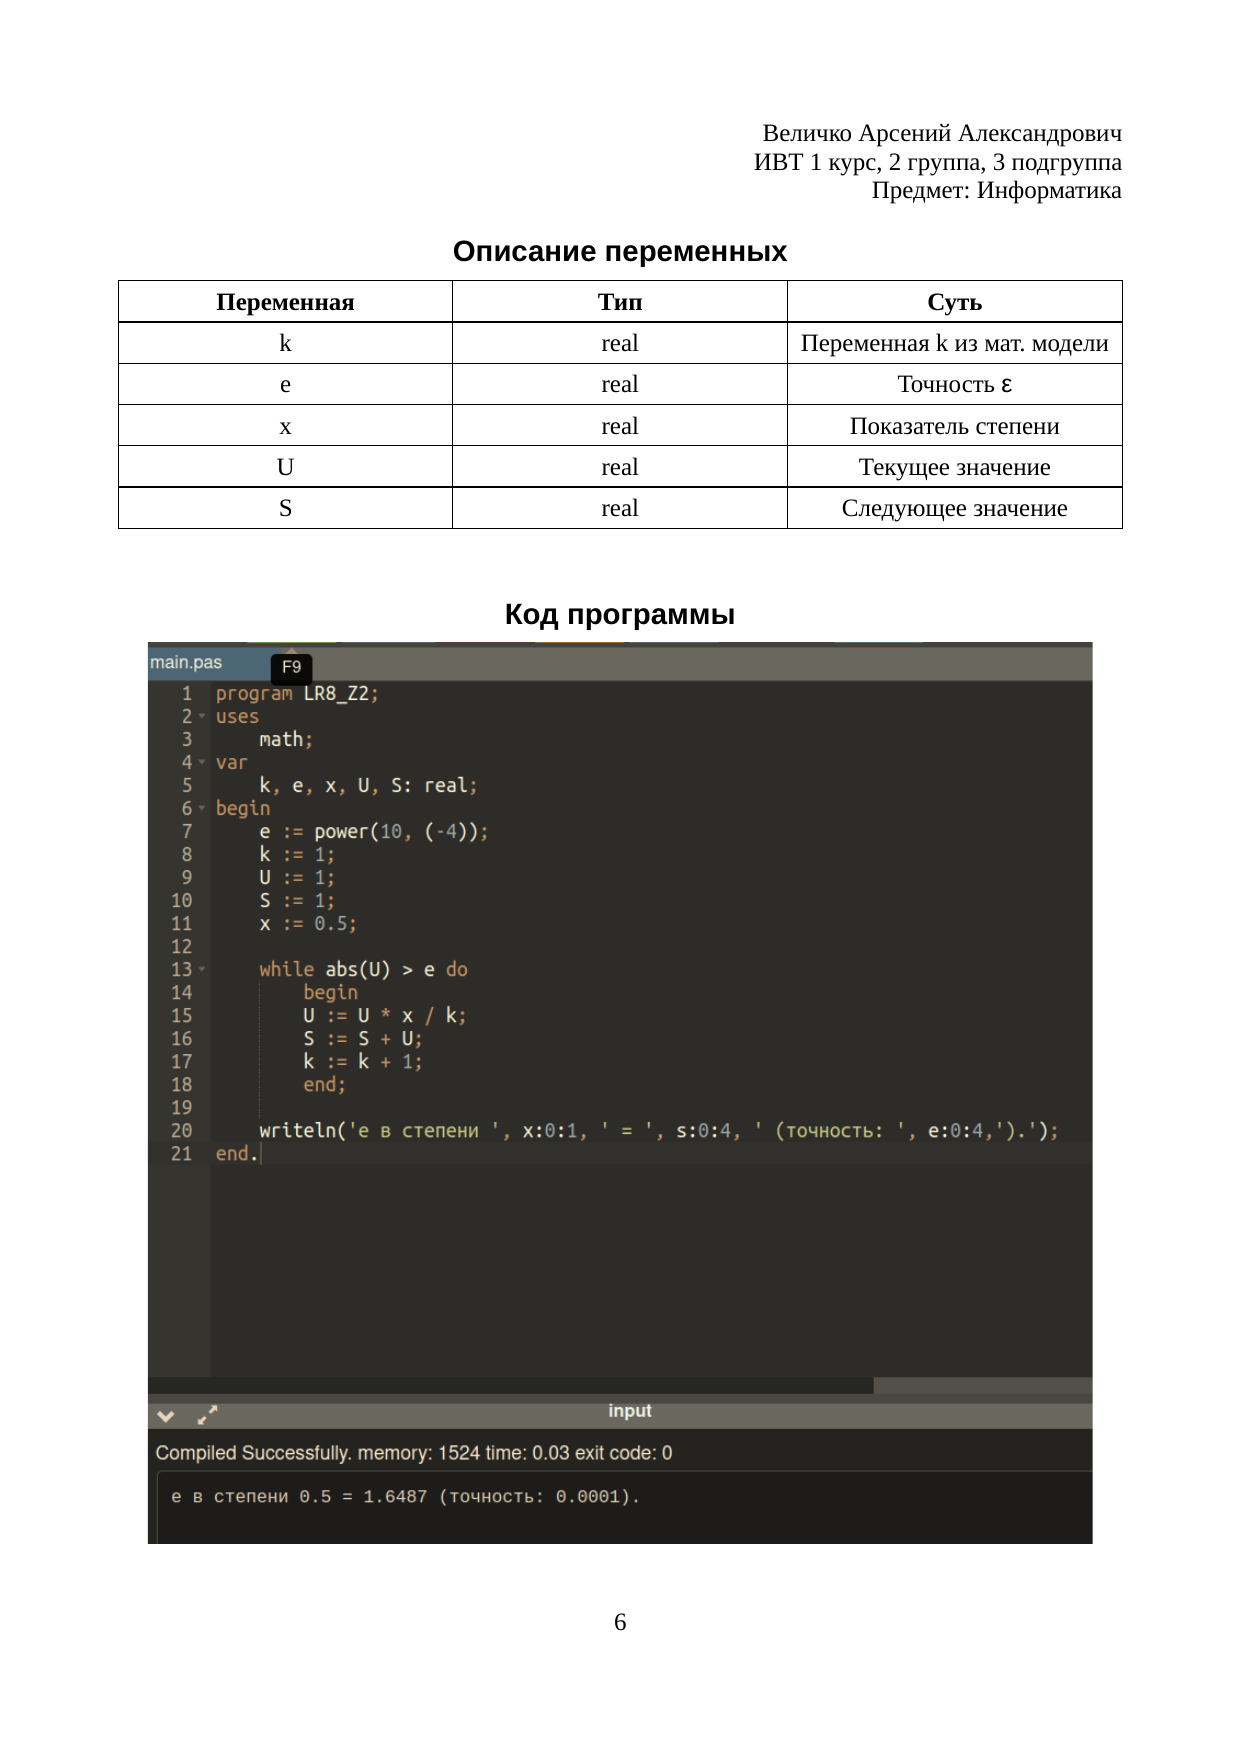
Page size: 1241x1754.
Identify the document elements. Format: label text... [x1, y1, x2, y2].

subtitle Код программы [118, 597, 1122, 630]
subtitle Описание переменных [118, 234, 1122, 268]
table_header Суть [788, 281, 1122, 321]
table_cell U [119, 446, 452, 486]
table_cell e [119, 364, 452, 404]
table_cell Показатель степени [788, 405, 1122, 445]
table_cell S [119, 488, 452, 528]
table_cell x [119, 405, 452, 445]
table_cell real [453, 488, 787, 528]
table_cell real [453, 405, 787, 445]
table_cell real [453, 446, 787, 486]
table_cell k [119, 323, 452, 363]
table_header Тип [453, 281, 787, 321]
table_cell Переменная k из мат. модели [788, 323, 1122, 363]
table_cell real [453, 364, 787, 404]
table_cell Точность ε [788, 364, 1122, 404]
table_header Переменная [119, 281, 452, 321]
table_cell Следующее значение [788, 488, 1122, 528]
picture [147, 642, 1093, 1544]
table_cell Текущее значение [788, 446, 1122, 486]
table_cell real [453, 323, 787, 363]
